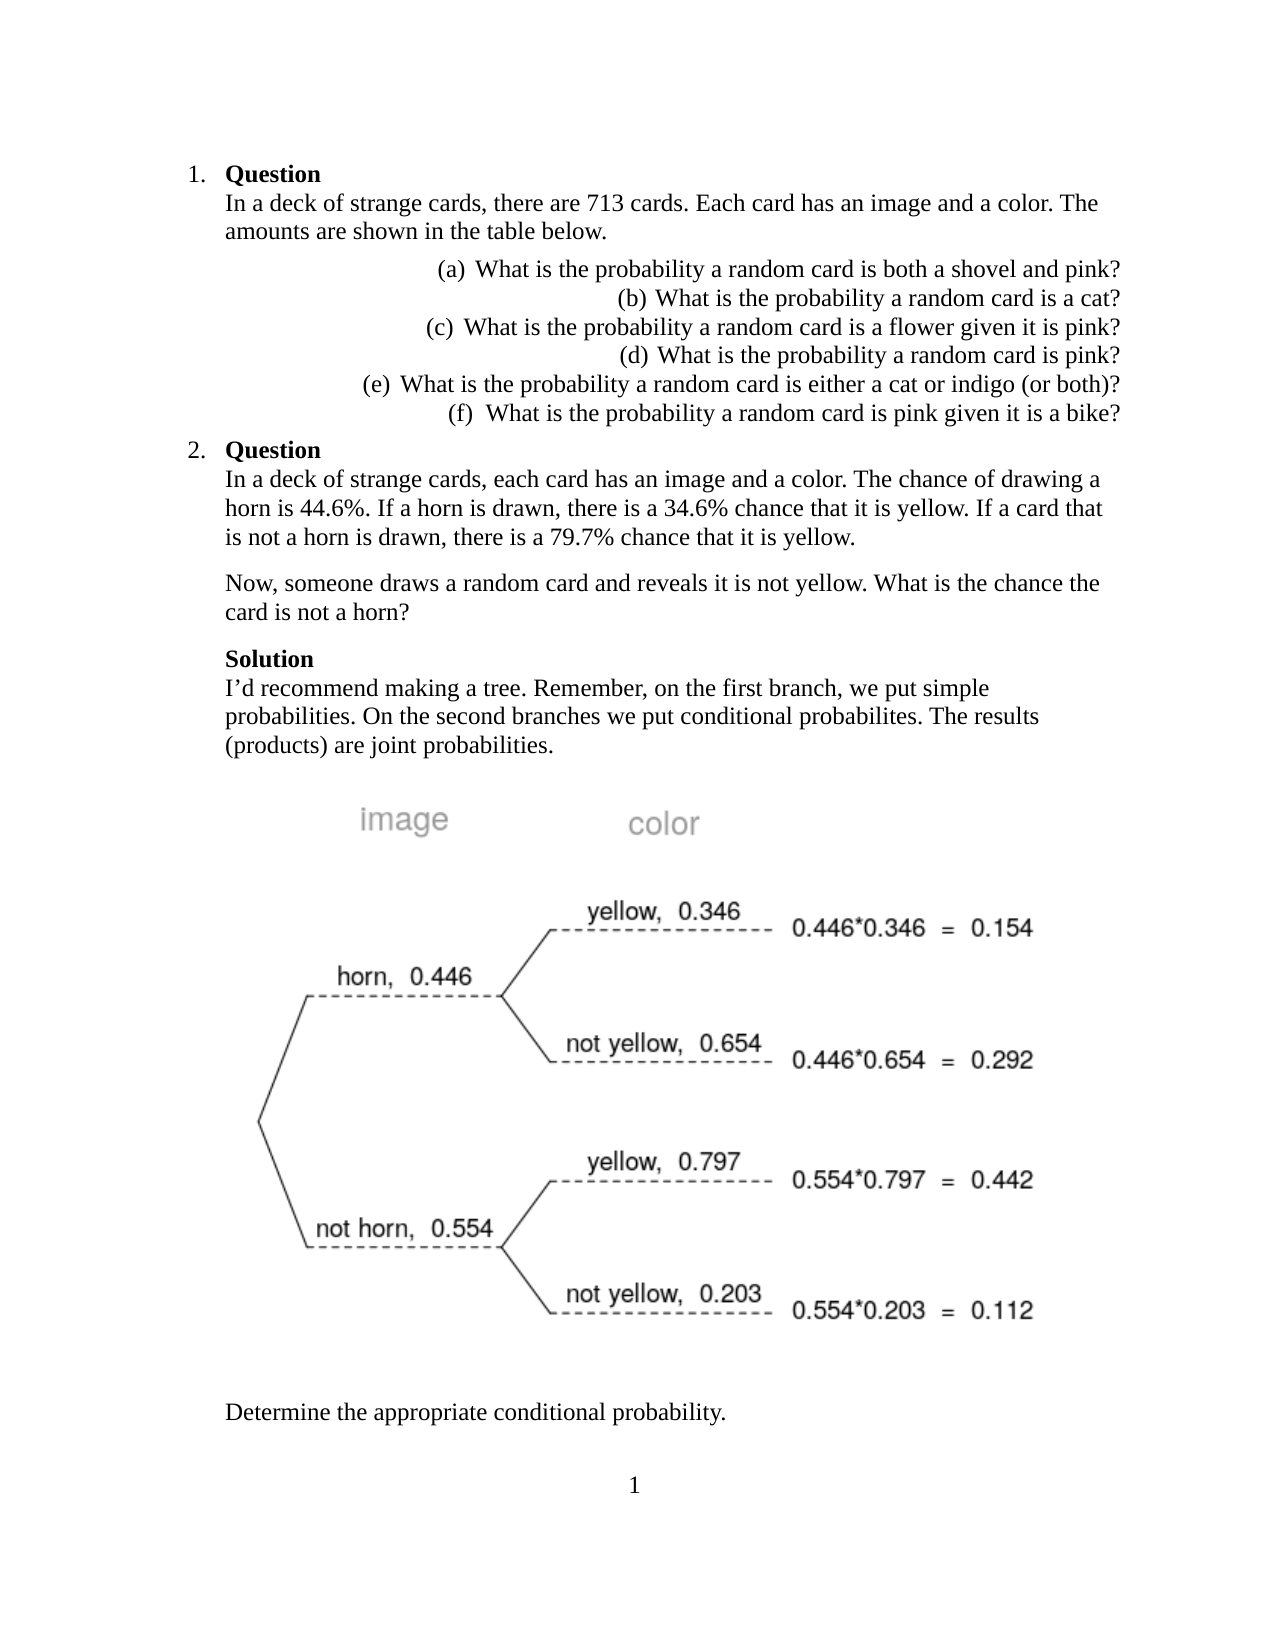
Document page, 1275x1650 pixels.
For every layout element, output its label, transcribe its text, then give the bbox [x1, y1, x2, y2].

list What is the probability a random card is both a shovel and pink? [229, 254, 1121, 283]
list What is the probability a random card is a flower given it is pink? [229, 312, 1121, 340]
list Question In a deck of strange cards, there are 713 cards. Each card has an image and a color. The amounts are shown in the table below. [187, 159, 1125, 245]
list Question In a deck of strange cards, each card has an image and a color. The chance of drawing a horn is 44.6%. If a horn is drawn, there is a 34.6% chance that it is yellow. If a card that is not a horn is drawn, there is a 79.7% chance that it is yellow. [187, 436, 1125, 551]
list Solution I’d recommend making a tree. Remember, on the first branch, we put simple probabilities. On the second branches we put conditional probabilites. The results (products) are joint probabilities. [187, 644, 1125, 759]
list What is the probability a random card is a cat? [229, 283, 1121, 312]
list Now, someone draws a random card and reveals it is not yellow. What is the chance the card is not a horn? [187, 568, 1125, 626]
list What is the probability a random card is pink given it is a bike? [229, 398, 1121, 427]
list What is the probability a random card is either a cat or indigo (or both)? [229, 369, 1121, 398]
picture [225, 776, 1134, 1383]
list What is the probability a random card is pink? [229, 340, 1121, 369]
list Determine the appropriate conditional probability. [187, 1397, 1125, 1426]
